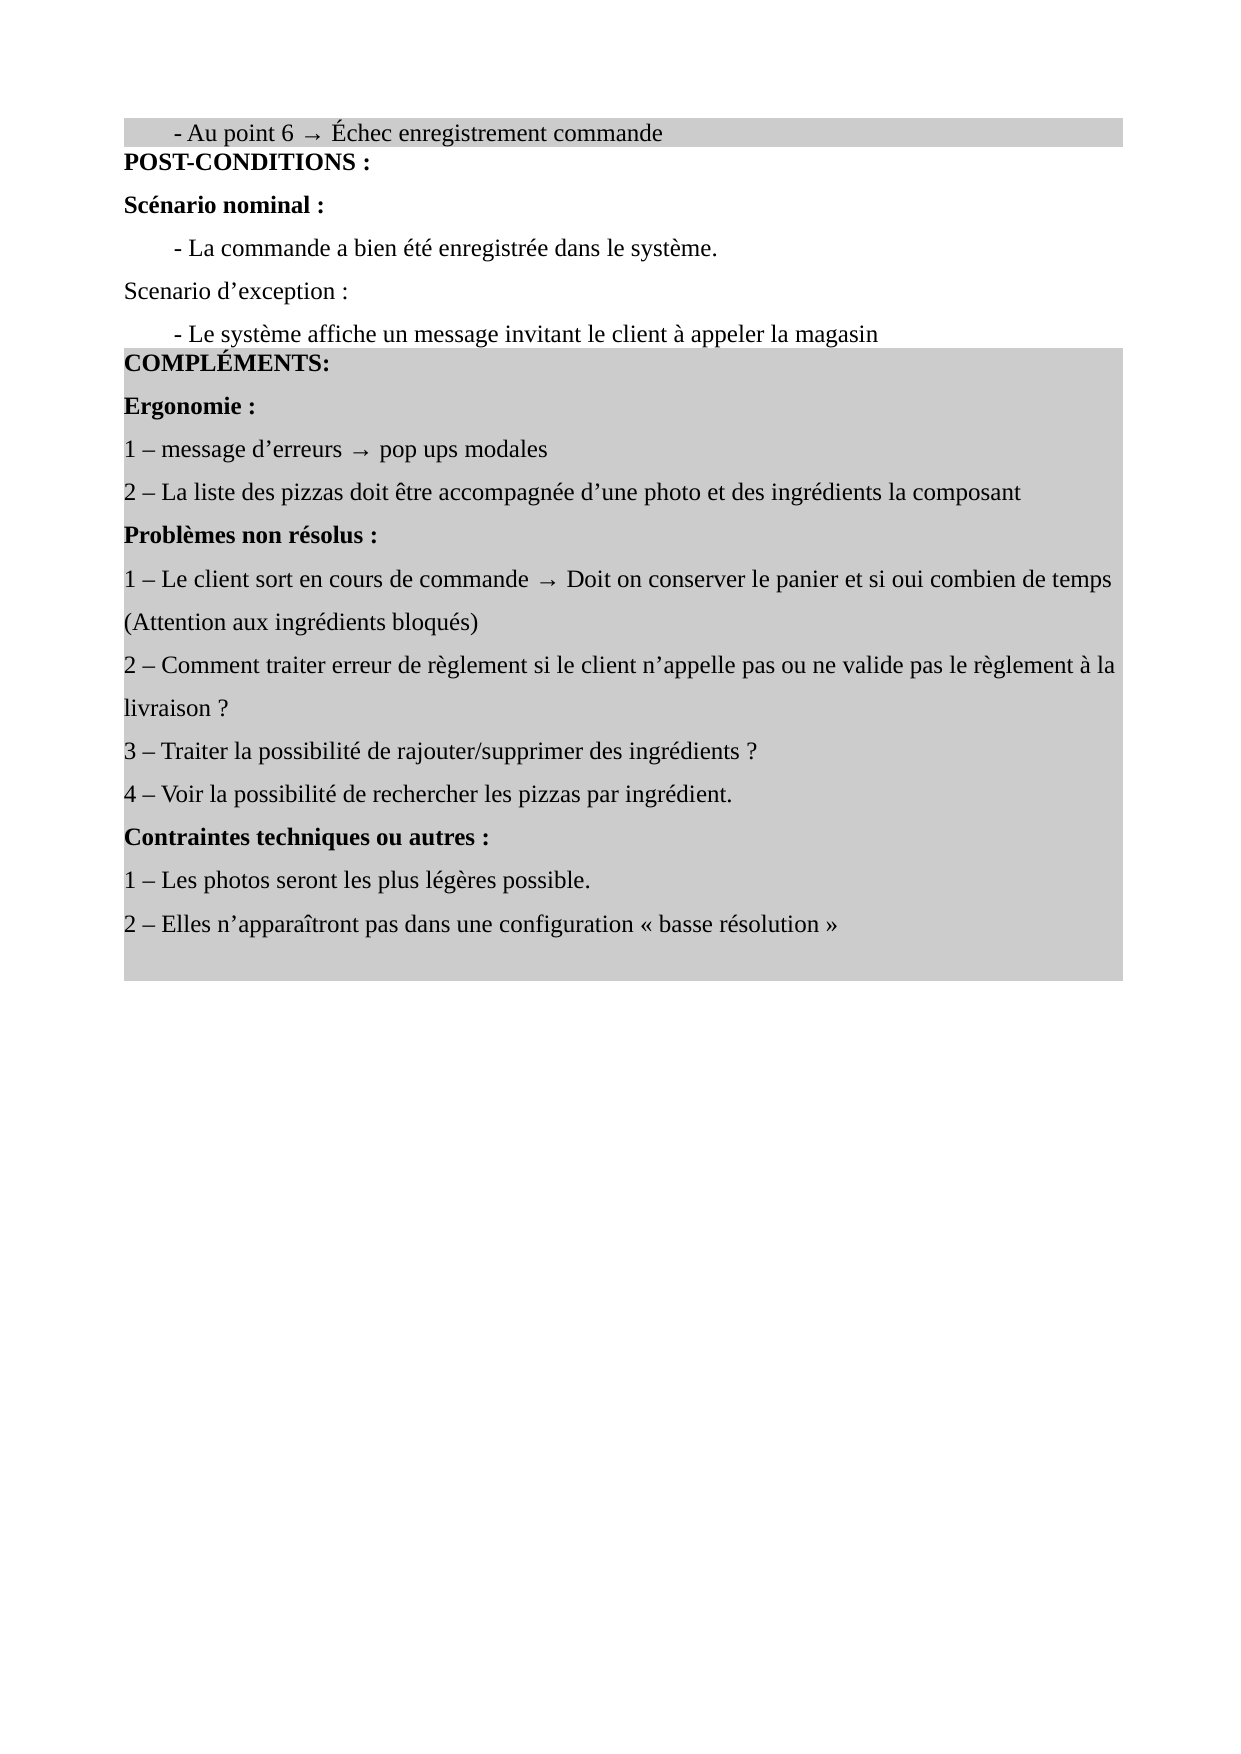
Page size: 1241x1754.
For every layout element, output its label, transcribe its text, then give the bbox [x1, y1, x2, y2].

table_cell COMPLÉMENTS: Ergonomie : 1 – message d’erreurs → pop ups modales 2 – La liste des pizzas doit être accompagnée d’une photo et des ingrédients la composant Problèmes non résolus : 1 – Le client sort en cours de commande → Doit on conserver le panier et si oui combien de temps (Attention aux ingrédients bloqués) 2 – Comment traiter erreur de règlement si le client n’appelle pas ou ne valide pas le règlement à la livraison ? 3 – Traiter la possibilité de rajouter/supprimer des ingrédients ? 4 – Voir la possibilité de rechercher les pizzas par ingrédient. Contraintes techniques ou autres : 1 – Les photos seront les plus légères possible. 2 – Elles n’apparaîtront pas dans une configuration « basse résolution » [124, 348, 1123, 981]
table_cell - Au point 6 → Échec enregistrement commande [124, 118, 1123, 147]
table_cell POST-CONDITIONS : Scénario nominal : - La commande a bien été enregistrée dans le système. Scenario d’exception : - Le système affiche un message invitant le client à appeler la magasin [124, 147, 1123, 348]
